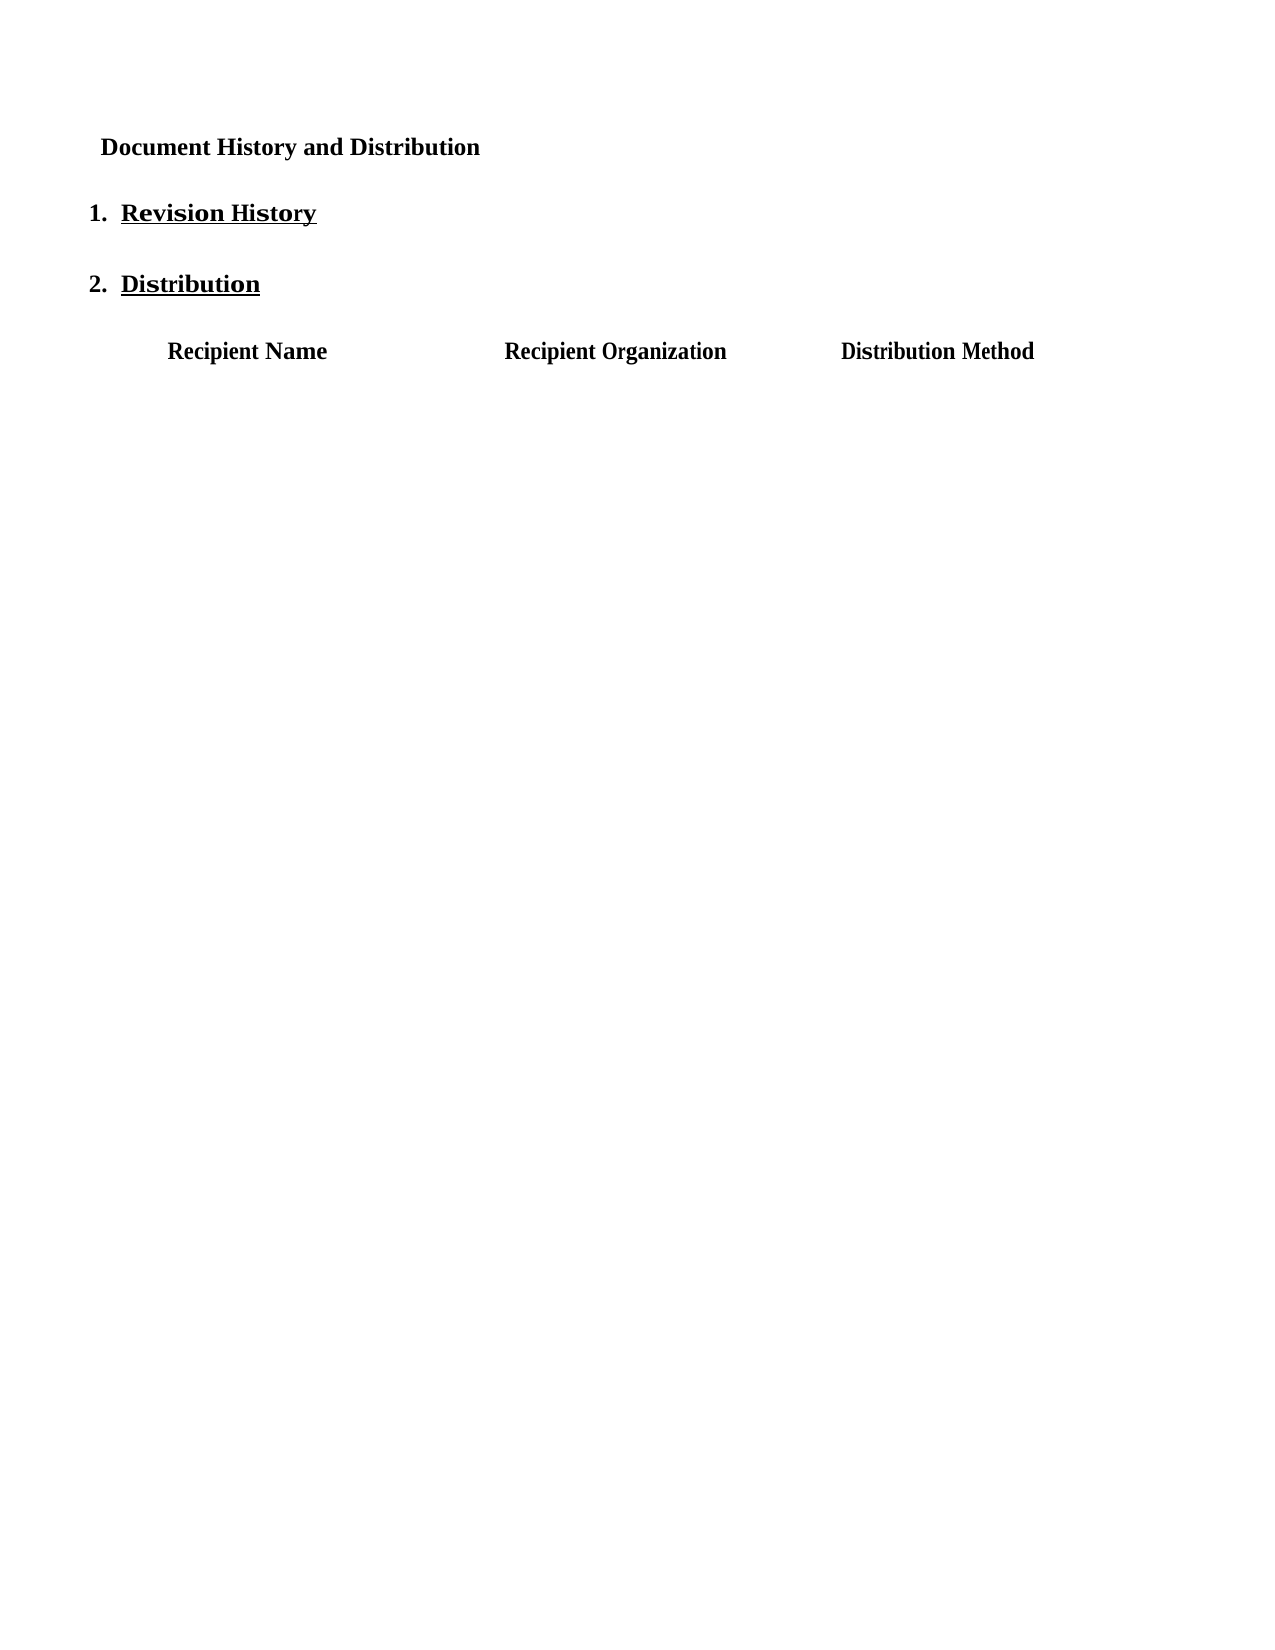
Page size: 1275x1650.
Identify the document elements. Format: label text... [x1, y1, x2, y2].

text Recipient Name Recipient Organization Distribution Method [167, 336, 1186, 365]
text 2. Distribution [88, 268, 1186, 299]
text Document History and Distribution [100, 132, 1186, 161]
text 1. Revision History [88, 196, 1186, 227]
